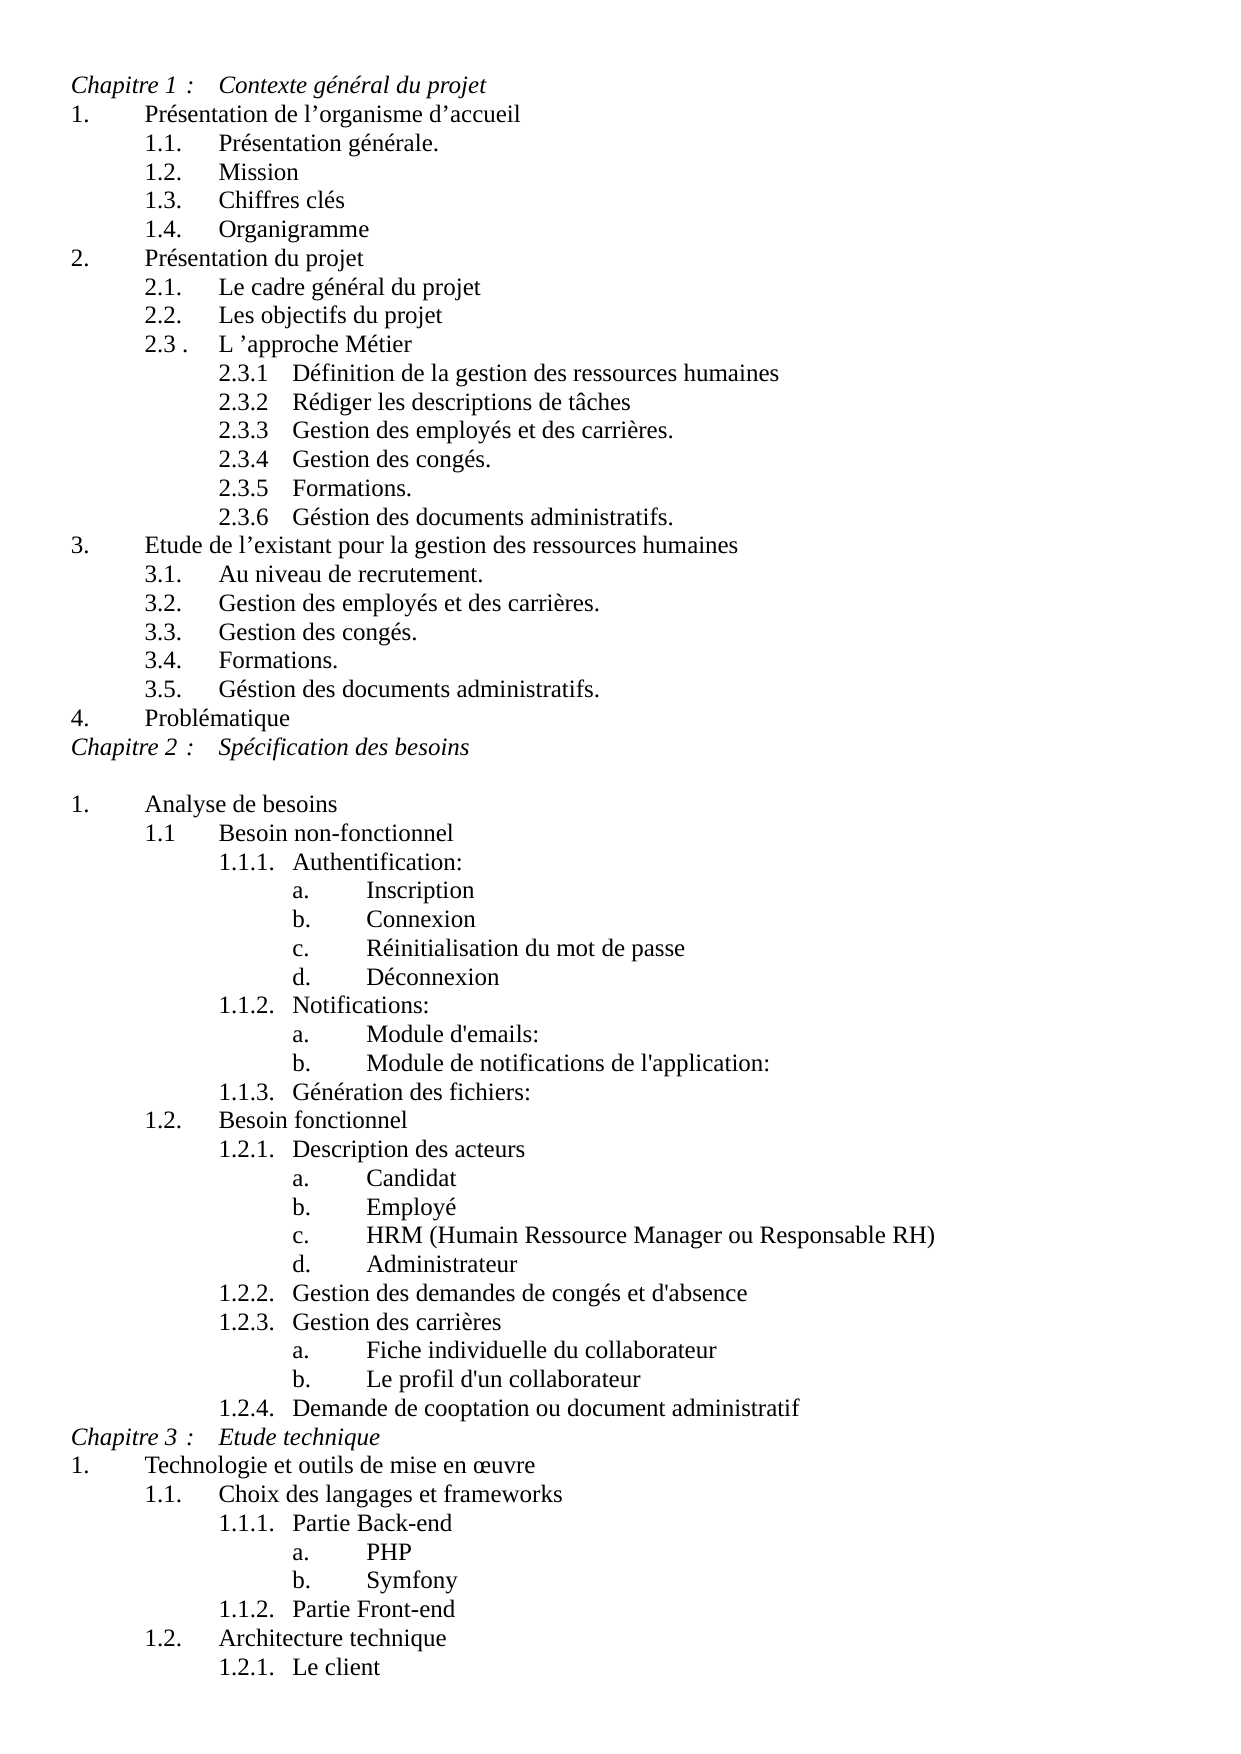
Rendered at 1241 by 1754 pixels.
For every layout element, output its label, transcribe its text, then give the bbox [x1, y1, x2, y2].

text a. PHP [71, 1537, 1170, 1566]
text 1.2.4. Demande de cooptation ou document administratif [71, 1393, 1170, 1422]
text 2.3.6 Géstion des documents administratifs. [71, 502, 1170, 531]
text 1.3. Chiffres clés [71, 186, 1170, 214]
text 1.1. Présentation générale. [71, 128, 1170, 157]
text 1.2. Mission [71, 157, 1170, 186]
text 2.3.5 Formations. [71, 473, 1170, 502]
text Chapitre 3 : Etude technique [71, 1422, 1170, 1451]
text 1. Présentation de l’organisme d’accueil [71, 99, 1170, 128]
text 1.2.2. Gestion des demandes de congés et d'absence [71, 1278, 1170, 1307]
text b. Employé [71, 1192, 1170, 1221]
text 2.2. Les objectifs du projet [71, 301, 1170, 329]
text a. Candidat [71, 1163, 1170, 1192]
text 1.2. Architecture technique [71, 1623, 1170, 1652]
text b. Module de notifications de l'application: [71, 1048, 1170, 1077]
text 1.1.2. Partie Front-end [71, 1594, 1170, 1623]
text 1.1. Choix des langages et frameworks [71, 1479, 1170, 1508]
text 3.5. Géstion des documents administratifs. 4. Problématique [71, 674, 1170, 732]
text Chapitre 1 : Contexte général du projet [71, 71, 1170, 99]
text 3.2. Gestion des employés et des carrières. [71, 588, 1170, 617]
text a. Fiche individuelle du collaborateur [71, 1336, 1170, 1364]
text 2.1. Le cadre général du projet [71, 272, 1170, 301]
text 1.1.2. Notifications: [71, 991, 1170, 1019]
text 3.1. Au niveau de recrutement. [71, 559, 1170, 588]
text 1.2. Besoin fonctionnel [71, 1106, 1170, 1134]
text 1.1.1. Authentification: [71, 847, 1170, 876]
text c. HRM (Humain Ressource Manager ou Responsable RH) [71, 1221, 1170, 1249]
text 2.3.4 Gestion des congés. [71, 444, 1170, 473]
text b. Connexion [71, 904, 1170, 933]
text 2.3.2 Rédiger les descriptions de tâches [71, 387, 1170, 416]
text 1. Technologie et outils de mise en œuvre [71, 1451, 1170, 1479]
text 2.3.1 Définition de la gestion des ressources humaines [71, 358, 1170, 387]
text 3.4. Formations. [71, 646, 1170, 674]
text 1.1.1. Partie Back-end [71, 1508, 1170, 1537]
text 1.1.3. Génération des fichiers: [71, 1077, 1170, 1106]
text 1.2.1. Le client [71, 1652, 1170, 1681]
text 1. Analyse de besoins [71, 761, 1170, 818]
text 1.2.3. Gestion des carrières [71, 1307, 1170, 1336]
text a. Module d'emails: [71, 1019, 1170, 1048]
text Chapitre 2 : Spécification des besoins [71, 732, 1170, 761]
text b. Le profil d'un collaborateur [71, 1364, 1170, 1393]
text 1.1 Besoin non-fonctionnel [71, 818, 1170, 847]
text b. Symfony [71, 1566, 1170, 1594]
text c. Réinitialisation du mot de passe d. Déconnexion [71, 933, 1170, 991]
text 3. Etude de l’existant pour la gestion des ressources humaines [71, 531, 1170, 559]
text d. Administrateur [71, 1249, 1170, 1278]
text 1.2.1. Description des acteurs [71, 1134, 1170, 1163]
text 2.3 . L ’approche Métier [71, 329, 1170, 358]
text a. Inscription [71, 876, 1170, 904]
text 1.4. Organigramme 2. Présentation du projet [71, 214, 1170, 272]
text 3.3. Gestion des congés. [71, 617, 1170, 646]
text 2.3.3 Gestion des employés et des carrières. [71, 416, 1170, 444]
